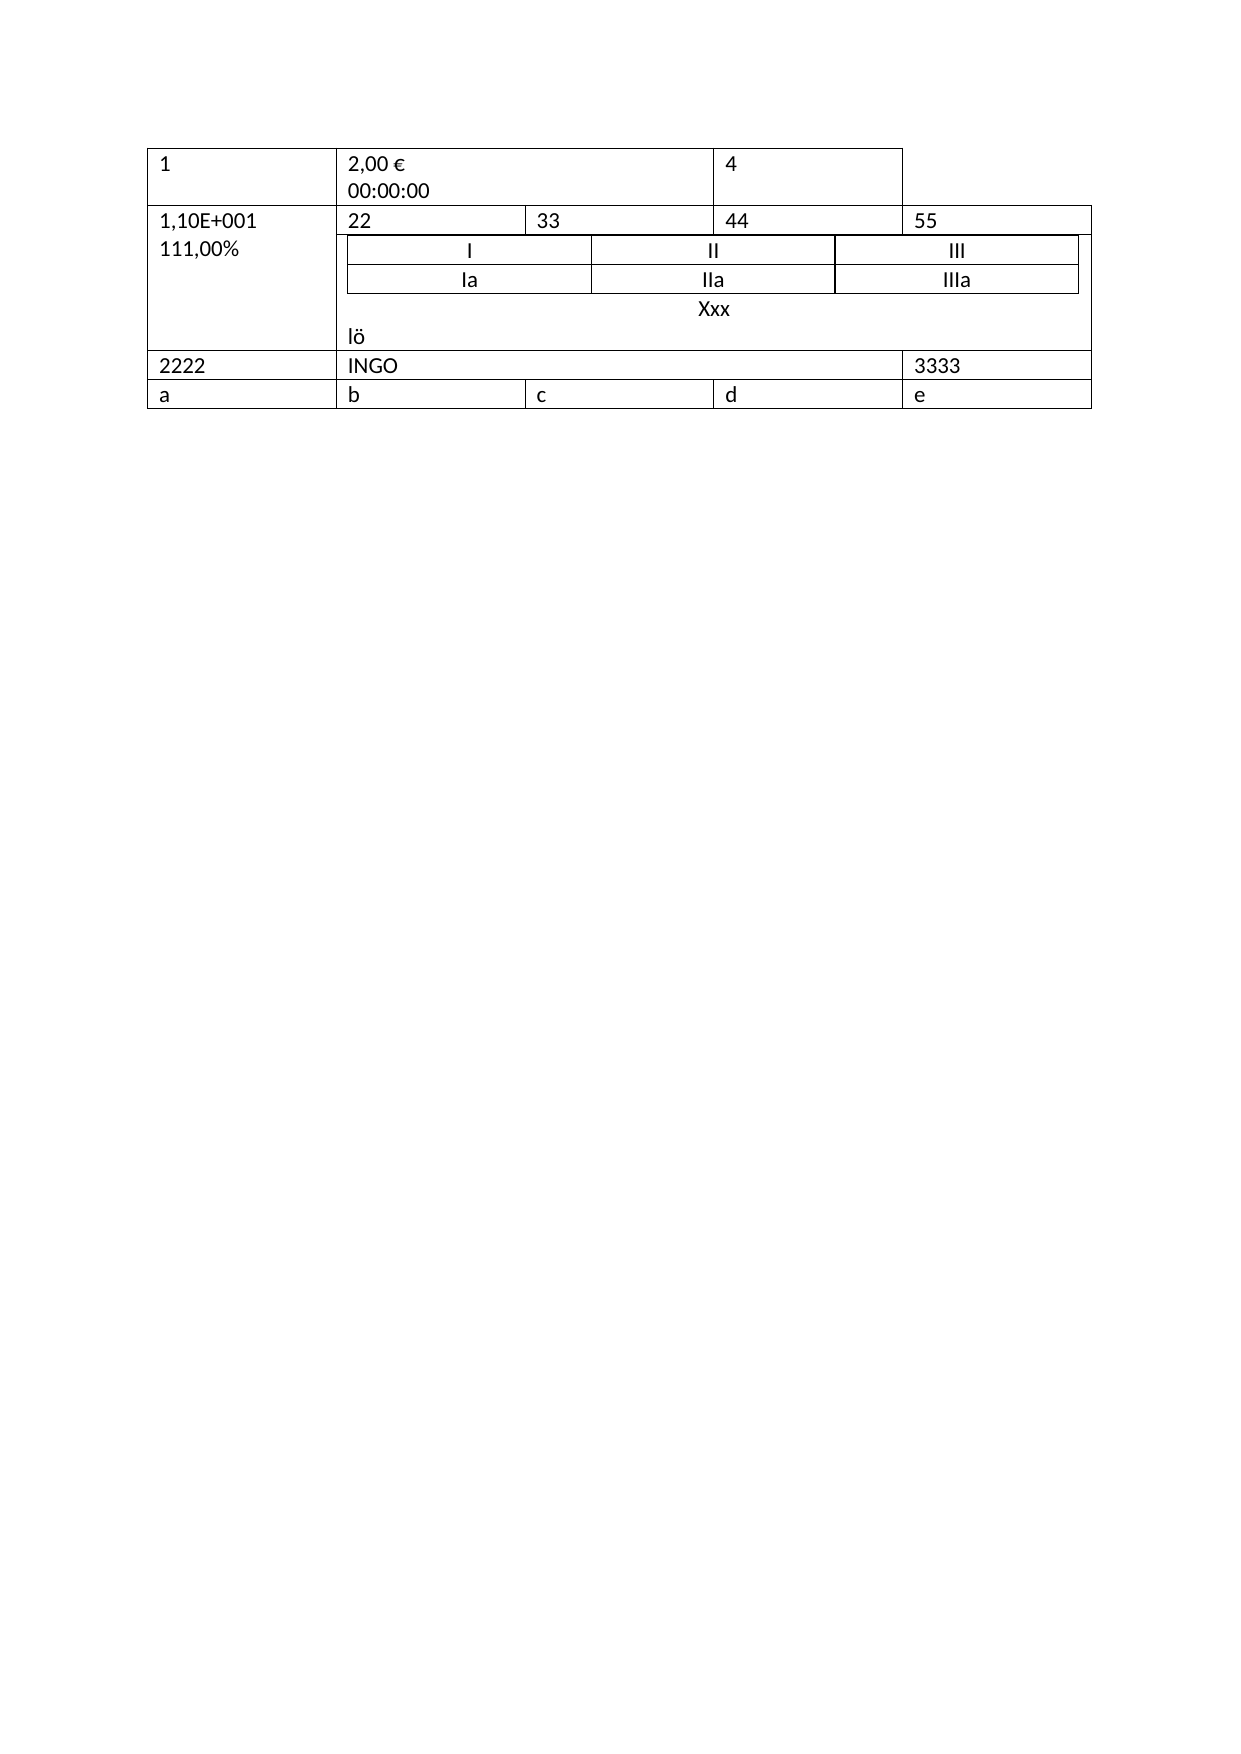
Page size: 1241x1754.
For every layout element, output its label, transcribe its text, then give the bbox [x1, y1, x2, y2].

table_header II [592, 236, 834, 264]
table_cell d [714, 380, 902, 408]
table_cell 3333 [903, 351, 1091, 379]
table_header 1 [148, 149, 336, 205]
table_cell Xxx lö [337, 235, 1091, 350]
table_cell 55 [903, 206, 1091, 234]
table_cell 22 [337, 206, 525, 234]
table_header III [836, 236, 1078, 264]
table_cell 2222 [148, 351, 336, 379]
table_cell 33 [526, 206, 713, 234]
table_cell Ia [348, 265, 591, 293]
table_cell b [337, 380, 525, 408]
table_header 2,00 € 00:00:00 [337, 149, 713, 205]
table_cell 44 [714, 206, 902, 234]
table_cell e [903, 380, 1091, 408]
table_cell INGO [337, 351, 902, 379]
table_cell IIIa [836, 265, 1078, 293]
table_cell 1,10E+001 111,00% [148, 206, 336, 350]
table_cell IIa [592, 265, 834, 293]
table_header 4 [714, 149, 902, 205]
table_cell a [148, 380, 336, 408]
table_header [903, 148, 1092, 205]
table_header I [348, 236, 591, 264]
table_cell c [526, 380, 713, 408]
